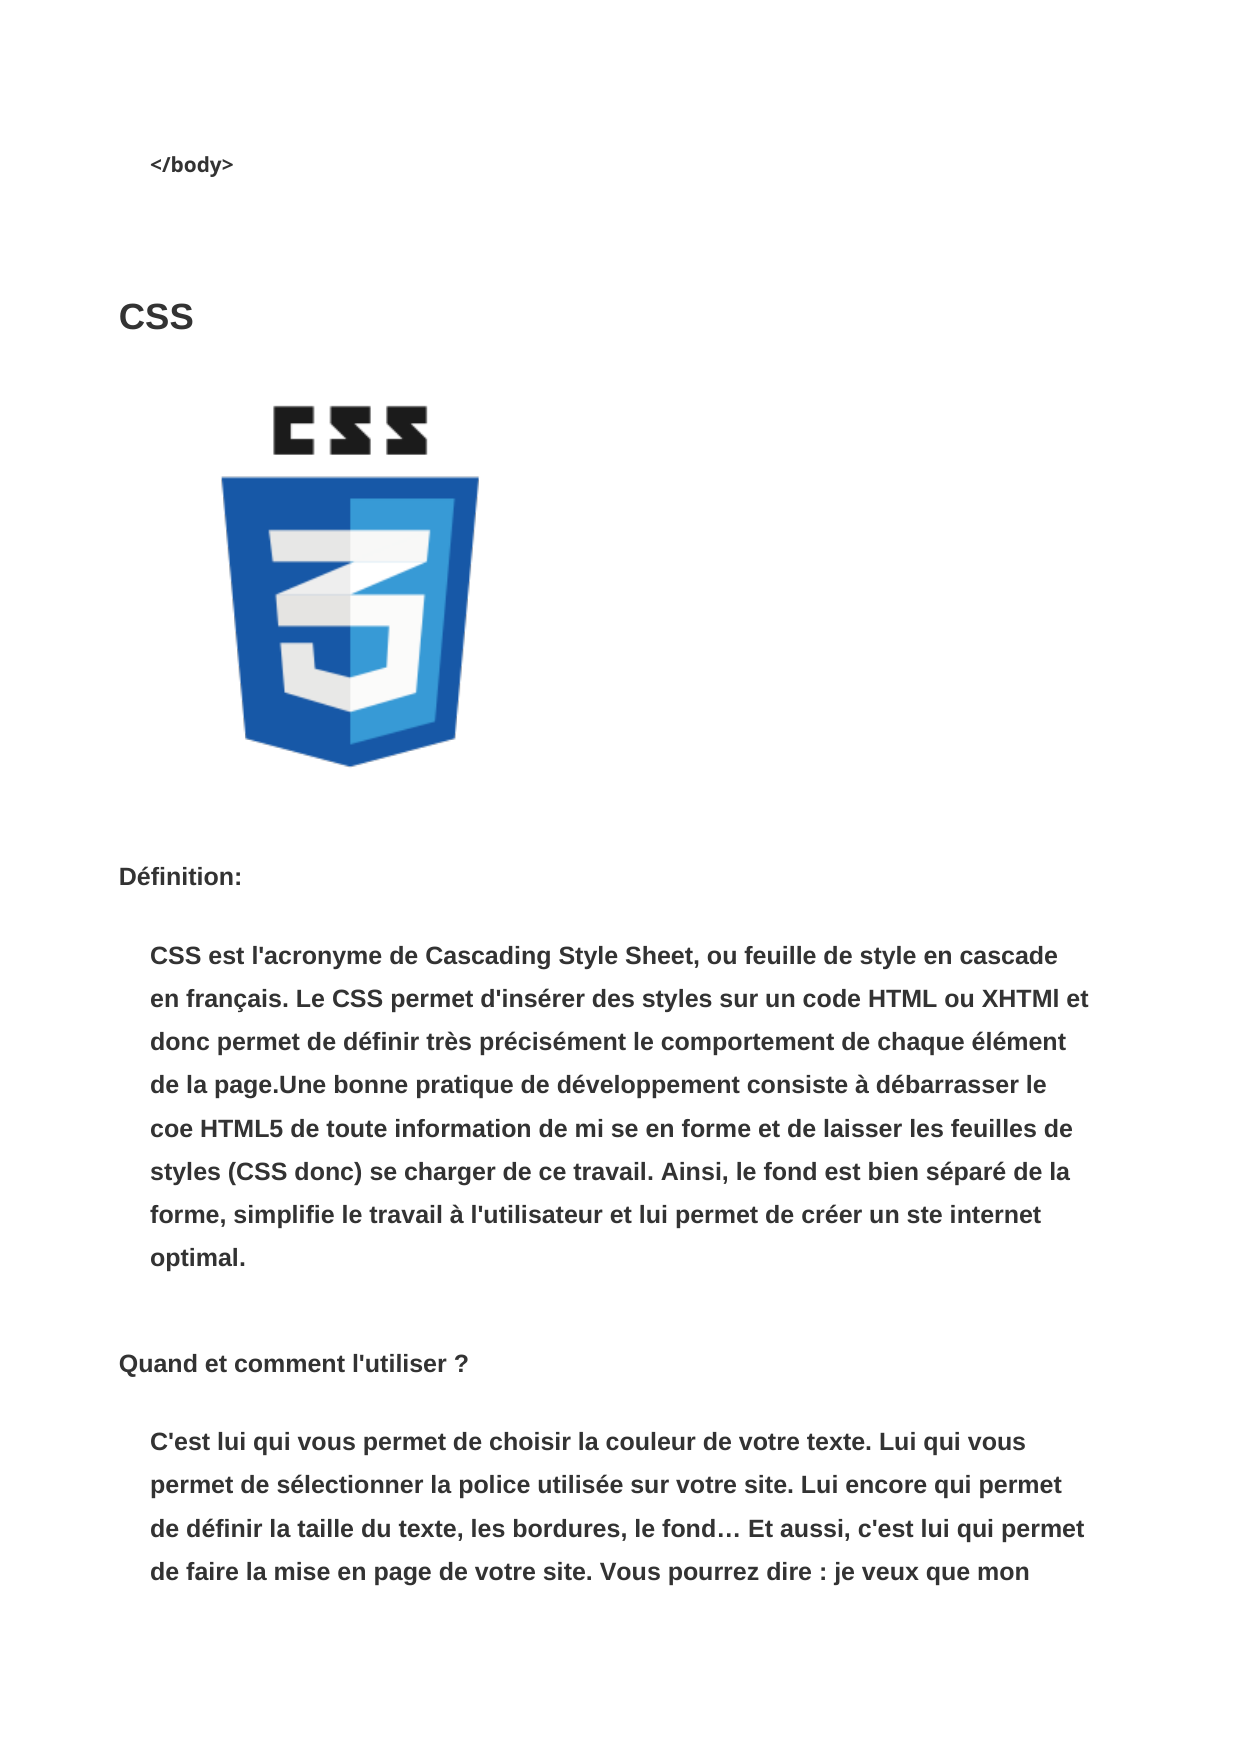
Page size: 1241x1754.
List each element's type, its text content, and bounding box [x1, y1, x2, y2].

text </body> [150, 150, 1090, 219]
subtitle Quand et comment l'utiliser ? [119, 1349, 1090, 1377]
subtitle Définition: [119, 862, 1090, 891]
picture [150, 386, 550, 787]
text C'est lui qui vous permet de choisir la couleur de votre texte. Lui qui vous permet de sélectionner la police utilisée sur votre site. Lui encore qui permet de définir la taille du texte, les bordures, le fond… Et aussi, c'est lui qui permet de faire la mise en page de votre site. Vous pourrez dire : je veux que mon [150, 1427, 1090, 1586]
subtitle CSS [119, 295, 1090, 337]
text CSS est l'acronyme de Cascading Style Sheet, ou feuille de style en cascade en français. Le CSS permet d'insérer des styles sur un code HTML ou XHTMl et donc permet de définir très précisément le comportement de chaque élément de la page.Une bonne pratique de développement consiste à débarrasser le coe HTML5 de toute information de mi se en forme et de laisser les feuilles de styles (CSS donc) se charger de ce travail. Ainsi, le fond est bien séparé de la forme, simplifie le travail à l'utilisateur et lui permet de créer un ste internet optimal. [150, 941, 1090, 1272]
